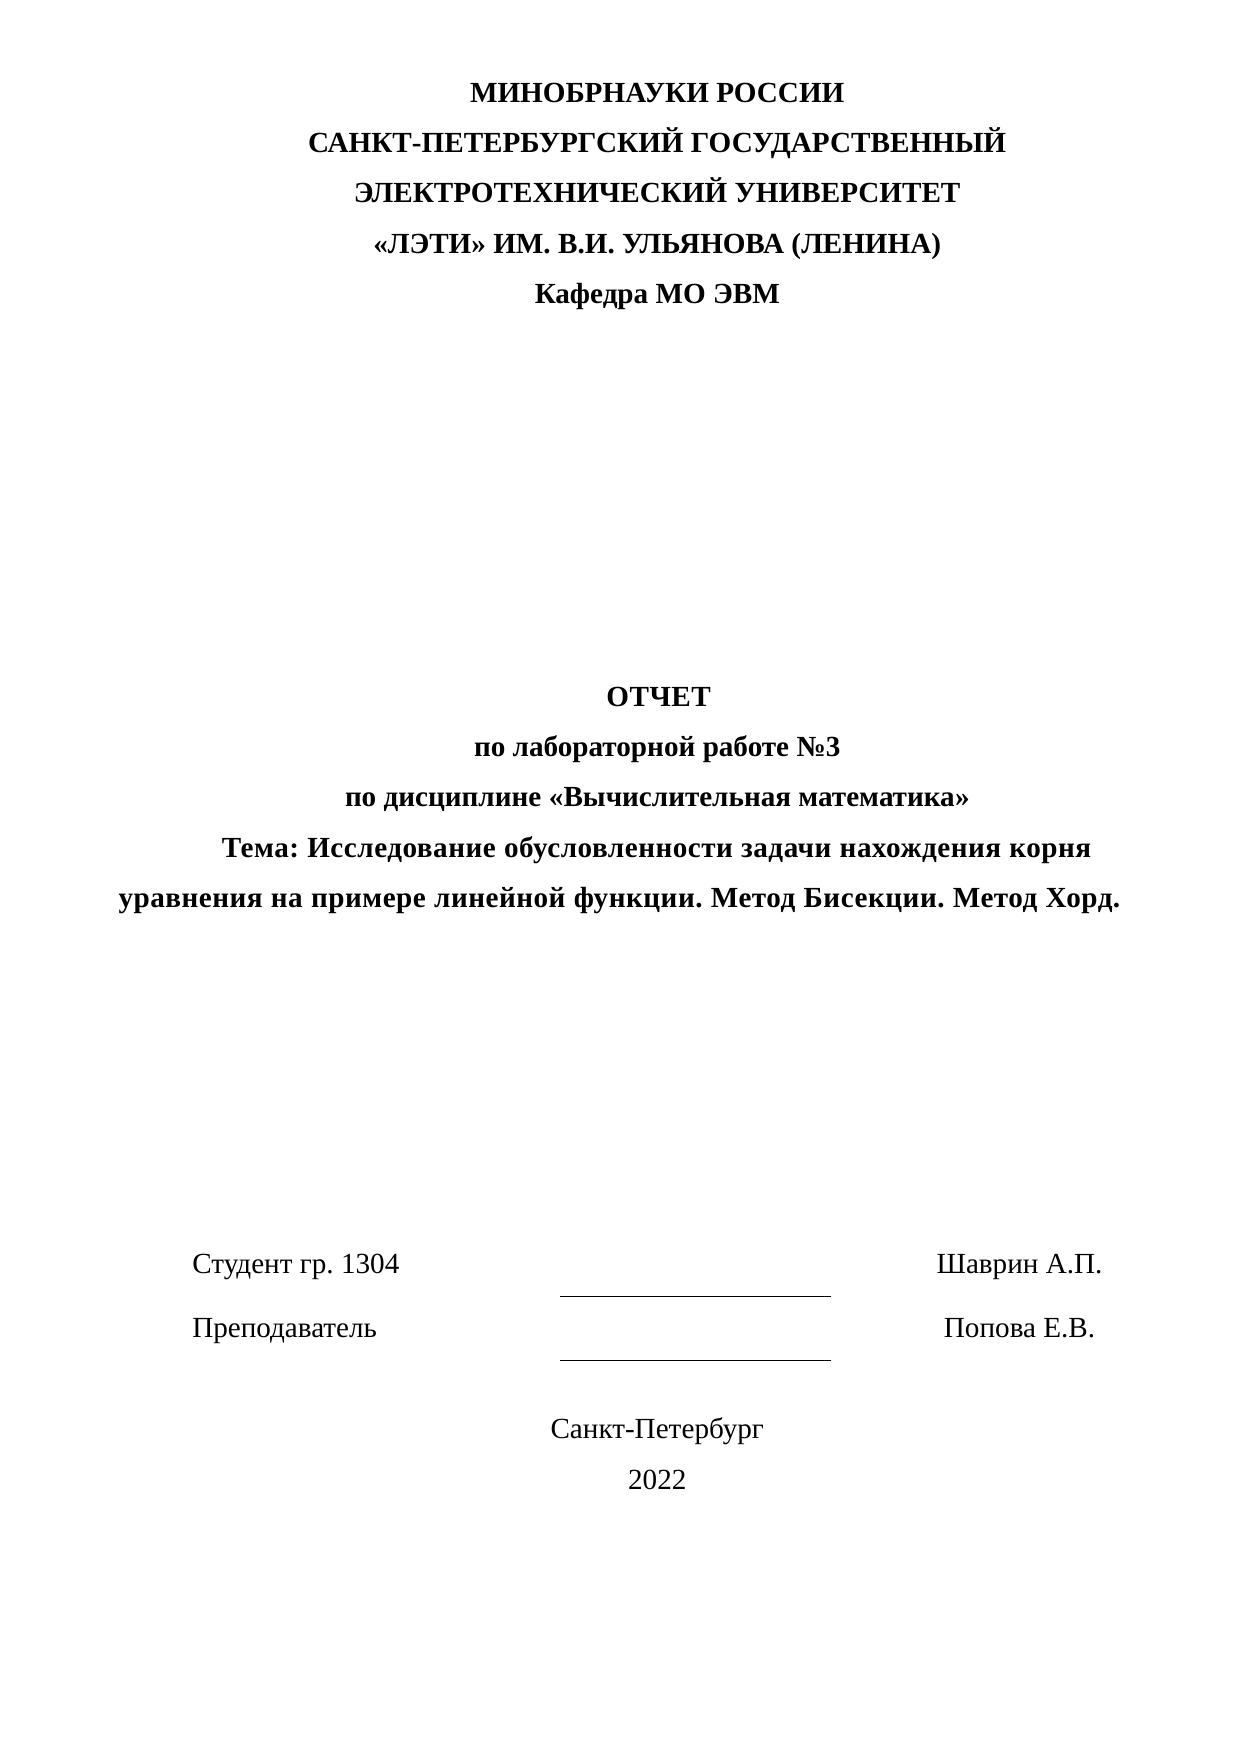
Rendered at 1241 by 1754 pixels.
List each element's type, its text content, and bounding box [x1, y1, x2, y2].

table_cell Преподаватель [107, 1296, 560, 1360]
text Санкт-Петербургский государственный [118, 125, 1122, 159]
table_cell Попова Е.В. [831, 1296, 1133, 1360]
text Тема: Исследование обусловленности задачи нахождения корня уравнения на примере линейной функции. Метод Бисекции. Метод Хорд. [118, 830, 1122, 913]
text МИНОБРНАУКИ РОССИИ [118, 75, 1122, 108]
text Санкт-Петербург [118, 1411, 1122, 1445]
table_header [560, 1232, 831, 1296]
table_header Студент гр. 1304 [107, 1232, 560, 1296]
text Кафедра МО ЭВМ [118, 276, 1122, 310]
table_header Шаврин А.П. [831, 1232, 1133, 1296]
text по лабораторной работе №3 [118, 729, 1122, 763]
text по дисциплине «Вычислительная математика» [118, 779, 1122, 813]
text «ЛЭТИ» им. В.И. Ульянова (Ленина) [118, 226, 1122, 259]
text электротехнический университет [118, 176, 1122, 209]
table_cell [560, 1297, 831, 1360]
text отчет [118, 679, 1122, 712]
text 2022 [118, 1462, 1122, 1495]
